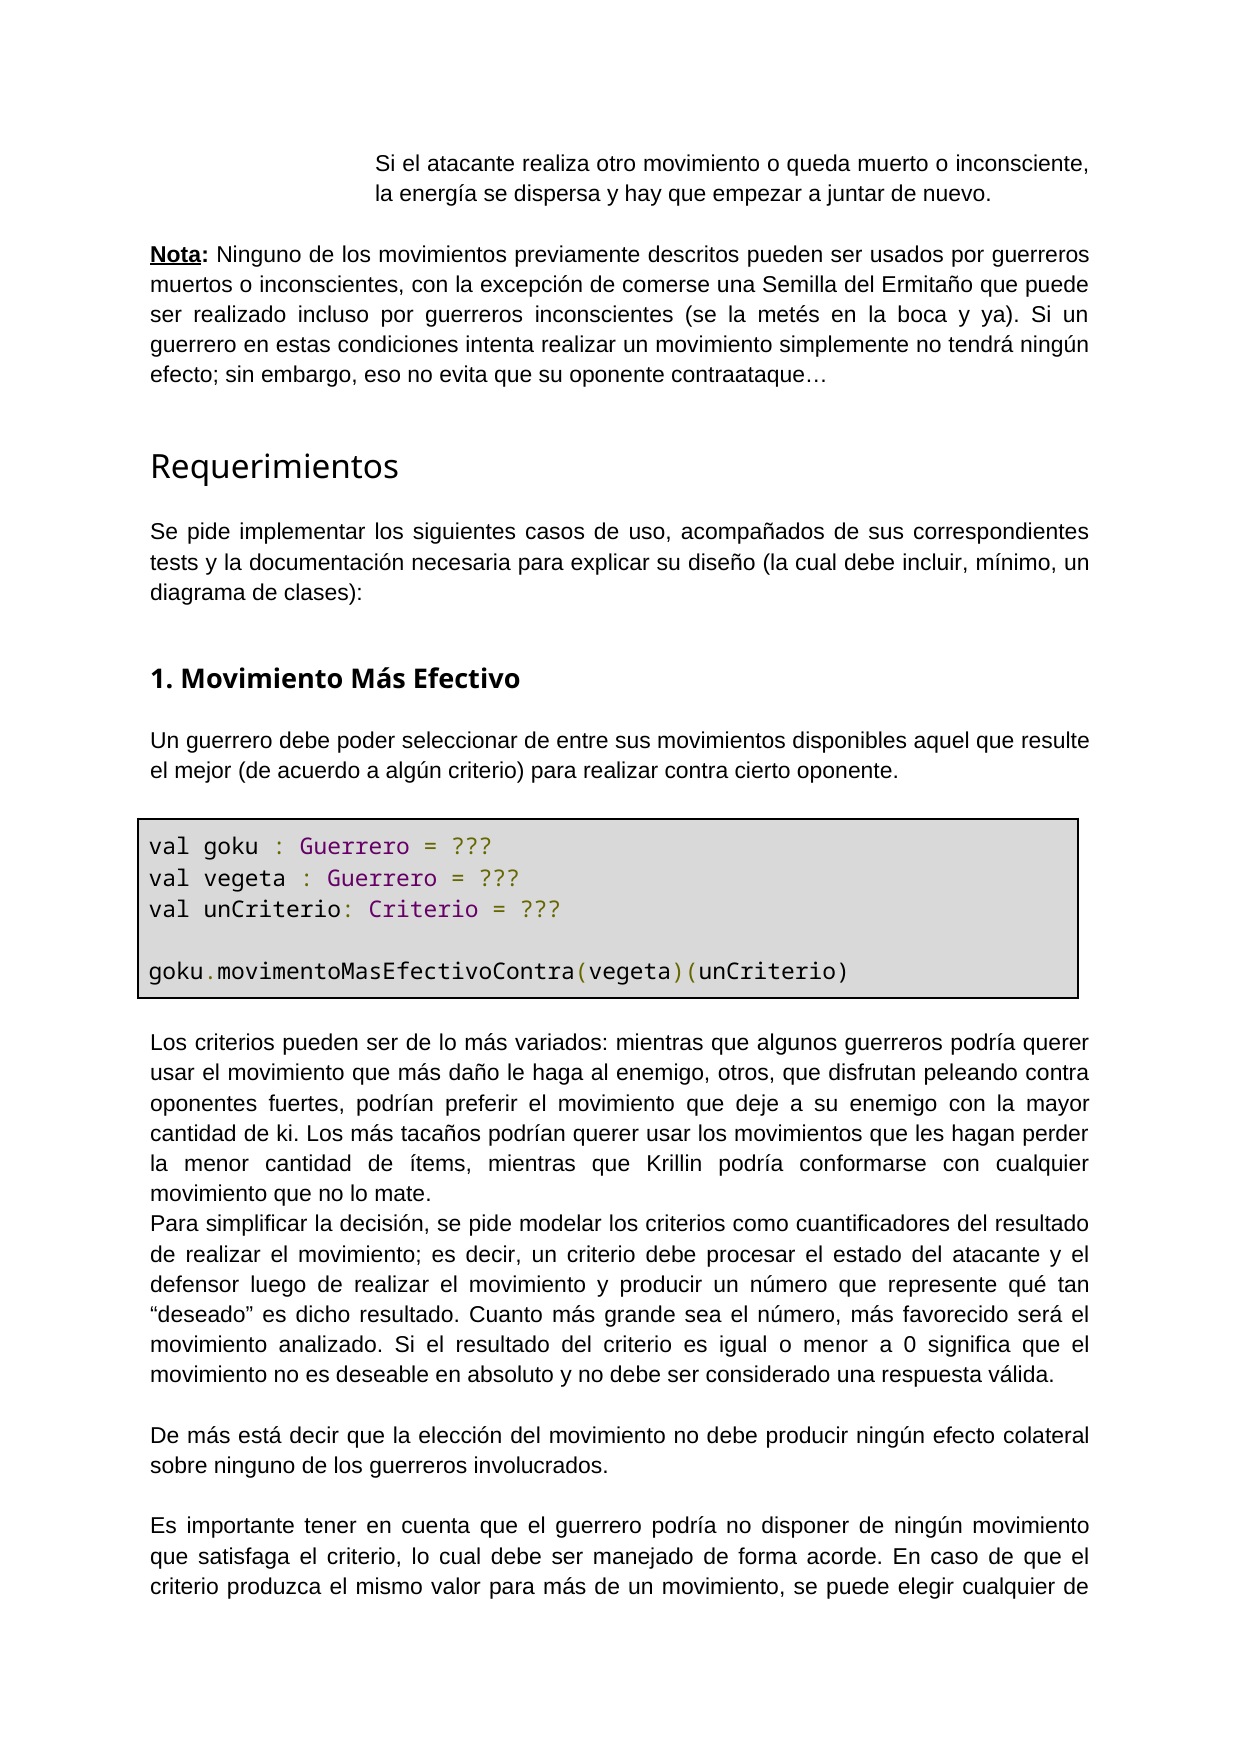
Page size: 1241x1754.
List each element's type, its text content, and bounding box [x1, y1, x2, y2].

subtitle 1. Movimiento Más Efectivo [150, 660, 1090, 697]
text Es importante tener en cuenta que el guerrero podría no disponer de ningún movimiento que satisfaga el criterio, lo cual debe ser manejado de forma acorde. En caso de que el criterio produzca el mismo valor para más de un movimiento, se puede elegir cualquier de [150, 1512, 1090, 1599]
text De más está decir que la elección del movimiento no debe producir ningún efecto colateral sobre ninguno de los guerreros involucrados. [150, 1422, 1090, 1478]
list Si el atacante realiza otro movimiento o queda muerto o inconsciente, la energía se dispersa y hay que empezar a juntar de nuevo. [337, 150, 1090, 207]
text Para simplificar la decisión, se pide modelar los criterios como cuantificadores del resultado de realizar el movimiento; es decir, un criterio debe procesar el estado del atacante y el defensor luego de realizar el movimiento y producir un número que represente qué tan “deseado” es dicho resultado. Cuanto más grande sea el número, más favorecido será el movimiento analizado. Si el resultado del criterio es igual o menor a 0 significa que el movimiento no es deseable en absoluto y no debe ser considerado una respuesta válida. [150, 1210, 1090, 1388]
table_header val goku : Guerrero = ??? val vegeta : Guerrero = ??? val unCriterio: Criterio = ??? goku.movimentoMasEfectivoContra(vegeta)(unCriterio) [139, 820, 1077, 997]
subtitle Requerimientos [150, 443, 1090, 488]
text Nota: Ninguno de los movimientos previamente descritos pueden ser usados por guerreros muertos o inconscientes, con la excepción de comerse una Semilla del Ermitaño que puede ser realizado incluso por guerreros inconscientes (se la metés en la boca y ya). Si un guerrero en estas condiciones intenta realizar un movimiento simplemente no tendrá ningún efecto; sin embargo, eso no evita que su oponente contraataque… [150, 241, 1090, 388]
text Los criterios pueden ser de lo más variados: mientras que algunos guerreros podría querer usar el movimiento que más daño le haga al enemigo, otros, que disfrutan peleando contra oponentes fuertes, podrían preferir el movimiento que deje a su enemigo con la mayor cantidad de ki. Los más tacaños podrían querer usar los movimientos que les hagan perder la menor cantidad de ítems, mientras que Krillin podría conformarse con cualquier movimiento que no lo mate. [150, 1029, 1090, 1207]
text Se pide implementar los siguientes casos de uso, acompañados de sus correspondientes tests y la documentación necesaria para explicar su diseño (la cual debe incluir, mínimo, un diagrama de clases): [150, 518, 1090, 605]
text Un guerrero debe poder seleccionar de entre sus movimientos disponibles aquel que resulte el mejor (de acuerdo a algún criterio) para realizar contra cierto oponente. [150, 727, 1090, 784]
